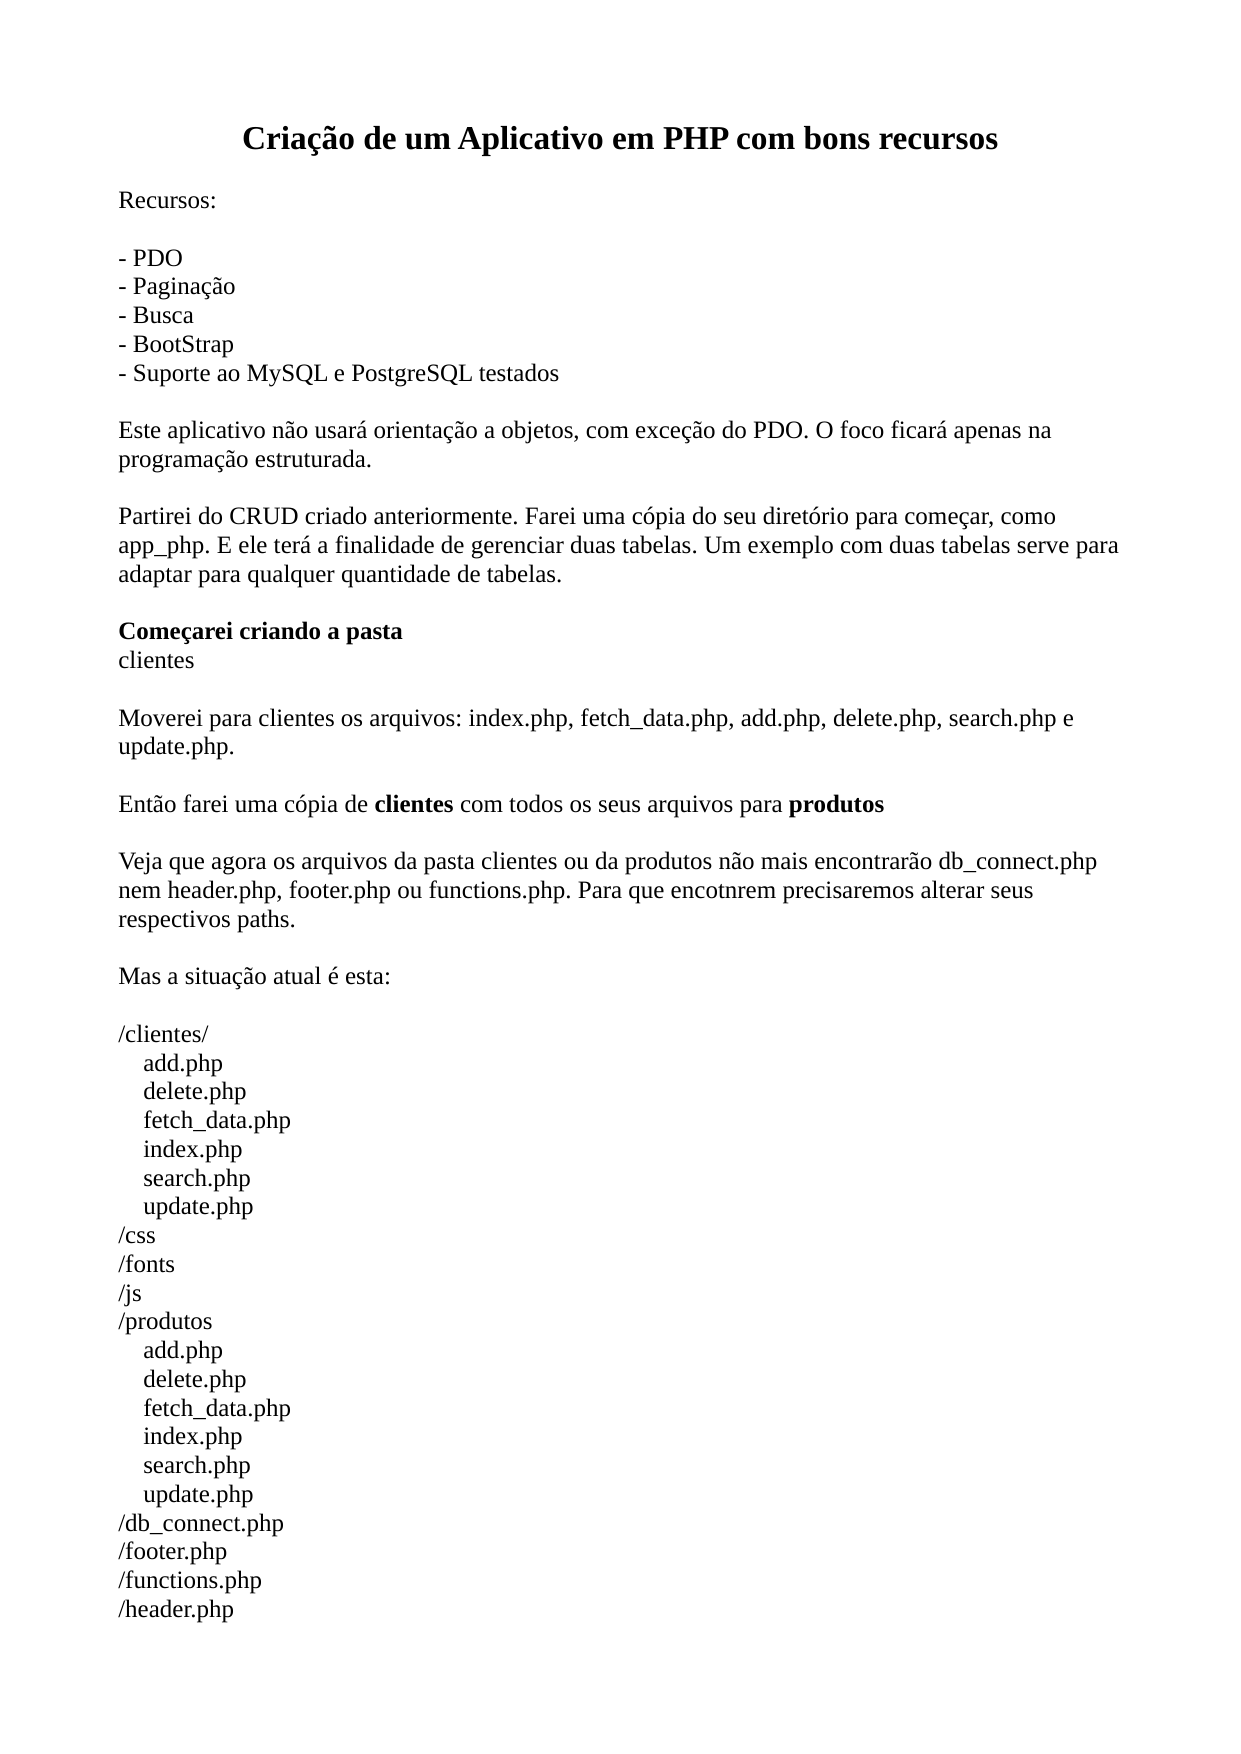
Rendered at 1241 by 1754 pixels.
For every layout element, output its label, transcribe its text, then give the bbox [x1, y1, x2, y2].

text - PDO [118, 243, 1122, 271]
text /db_connect.php [118, 1508, 1122, 1536]
text update.php [118, 1479, 1122, 1508]
text /produtos [118, 1306, 1122, 1335]
text fetch_data.php [118, 1393, 1122, 1421]
text index.php [118, 1134, 1122, 1163]
text - Suporte ao MySQL e PostgreSQL testados [118, 358, 1122, 386]
text update.php [118, 1191, 1122, 1220]
text add.php [118, 1048, 1122, 1076]
text fetch_data.php [118, 1105, 1122, 1134]
text - Paginação [118, 271, 1122, 300]
text search.php [118, 1450, 1122, 1479]
text Criação de um Aplicativo em PHP com bons recursos [118, 118, 1122, 156]
text /functions.php [118, 1565, 1122, 1594]
text Veja que agora os arquivos da pasta clientes ou da produtos não mais encontrarão db_connect.php nem header.php, footer.php ou functions.php. Para que encotnrem precisaremos alterar seus respectivos paths. [118, 846, 1122, 933]
text index.php [118, 1421, 1122, 1450]
text /header.php [118, 1594, 1122, 1623]
text - Busca [118, 300, 1122, 329]
text Mas a situação atual é esta: [118, 961, 1122, 990]
text Então farei uma cópia de clientes com todos os seus arquivos para produtos [118, 789, 1122, 818]
text /clientes/ [118, 1019, 1122, 1048]
text - BootStrap [118, 329, 1122, 358]
text app_php. E ele terá a finalidade de gerenciar duas tabelas. Um exemplo com duas tabelas serve para adaptar para qualquer quantidade de tabelas. [118, 530, 1122, 588]
text delete.php [118, 1076, 1122, 1105]
text Moverei para clientes os arquivos: index.php, fetch_data.php, add.php, delete.php, search.php e update.php. [118, 703, 1122, 760]
text search.php [118, 1163, 1122, 1191]
text delete.php [118, 1364, 1122, 1393]
text /js [118, 1278, 1122, 1306]
text Começarei criando a pasta [118, 616, 1122, 645]
text /footer.php [118, 1536, 1122, 1565]
text /fonts [118, 1249, 1122, 1278]
text add.php [118, 1335, 1122, 1364]
text Este aplicativo não usará orientação a objetos, com exceção do PDO. O foco ficará apenas na programação estruturada. [118, 415, 1122, 473]
text clientes [118, 645, 1122, 674]
text /css [118, 1220, 1122, 1249]
text Partirei do CRUD criado anteriormente. Farei uma cópia do seu diretório para começar, como [118, 501, 1122, 530]
text Recursos: [118, 185, 1122, 214]
